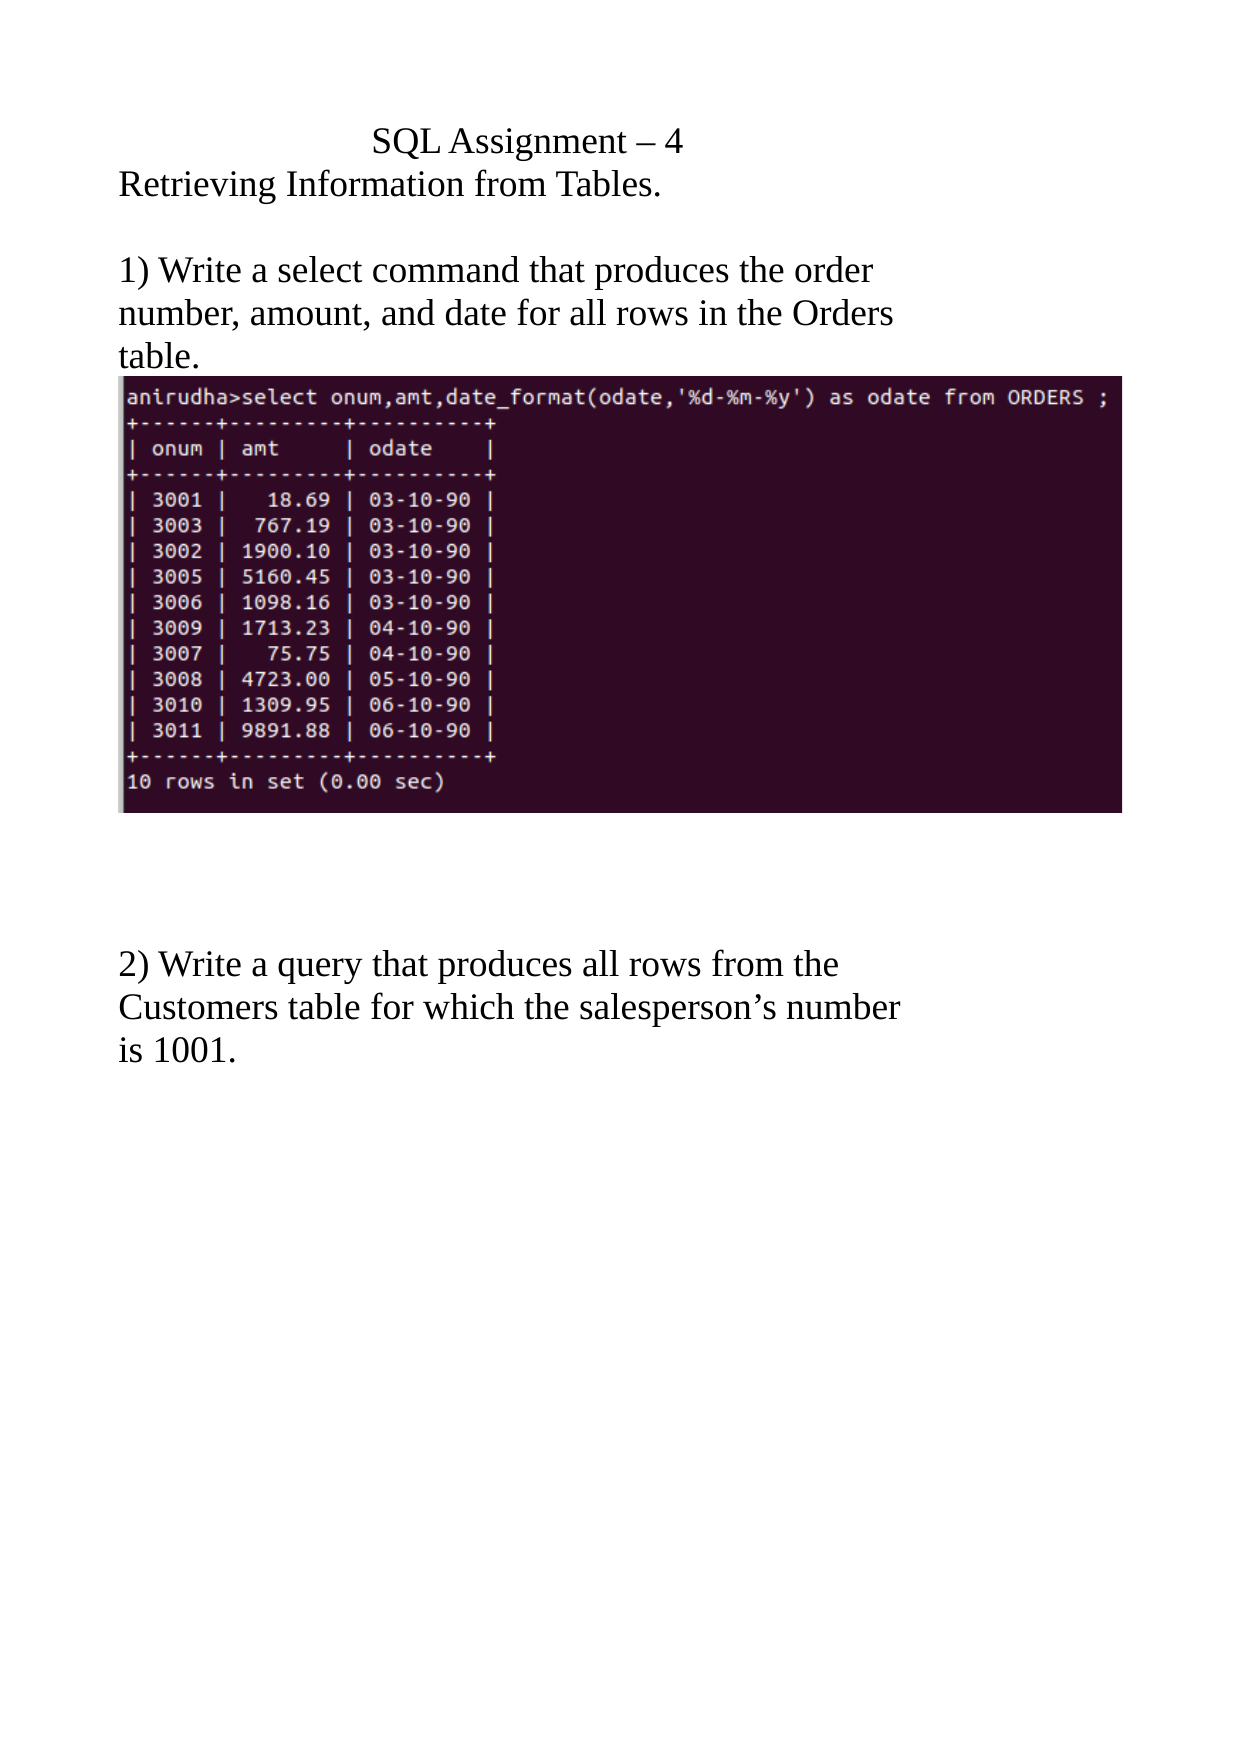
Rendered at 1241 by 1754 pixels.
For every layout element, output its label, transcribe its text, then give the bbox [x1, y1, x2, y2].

text 1) Write a select command that produces the order [118, 247, 1122, 291]
text is 1001. [118, 1028, 1122, 1071]
picture [118, 376, 1123, 813]
text Retrieving Information from Tables. [118, 161, 1122, 204]
text SQL Assignment – 4 [118, 118, 1122, 161]
text 2) Write a query that produces all rows from the [118, 942, 1122, 985]
text number, amount, and date for all rows in the Orders [118, 291, 1122, 334]
text table. [118, 334, 1122, 376]
text Customers table for which the salesperson’s number [118, 985, 1122, 1028]
